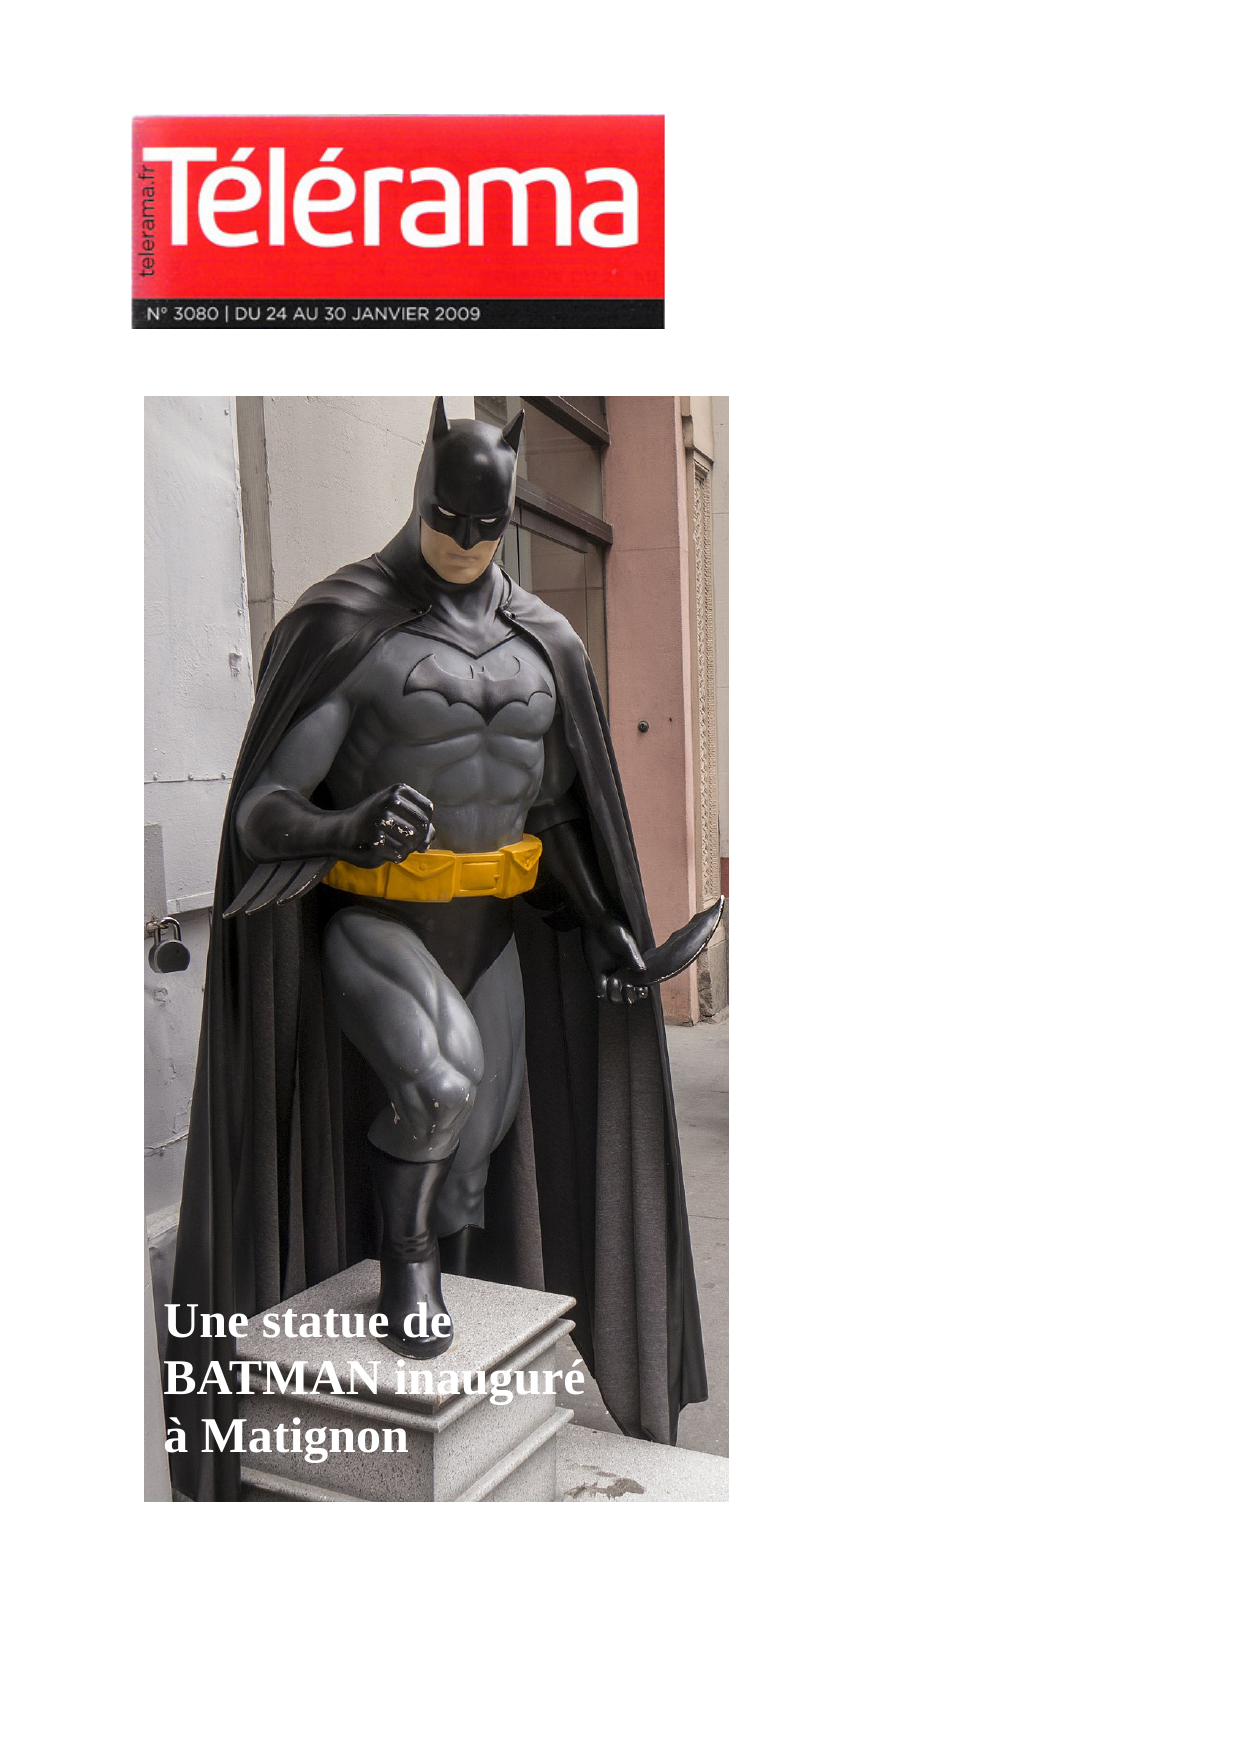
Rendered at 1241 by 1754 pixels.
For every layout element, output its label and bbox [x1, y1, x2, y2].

picture [144, 396, 729, 1502]
picture [131, 114, 665, 329]
